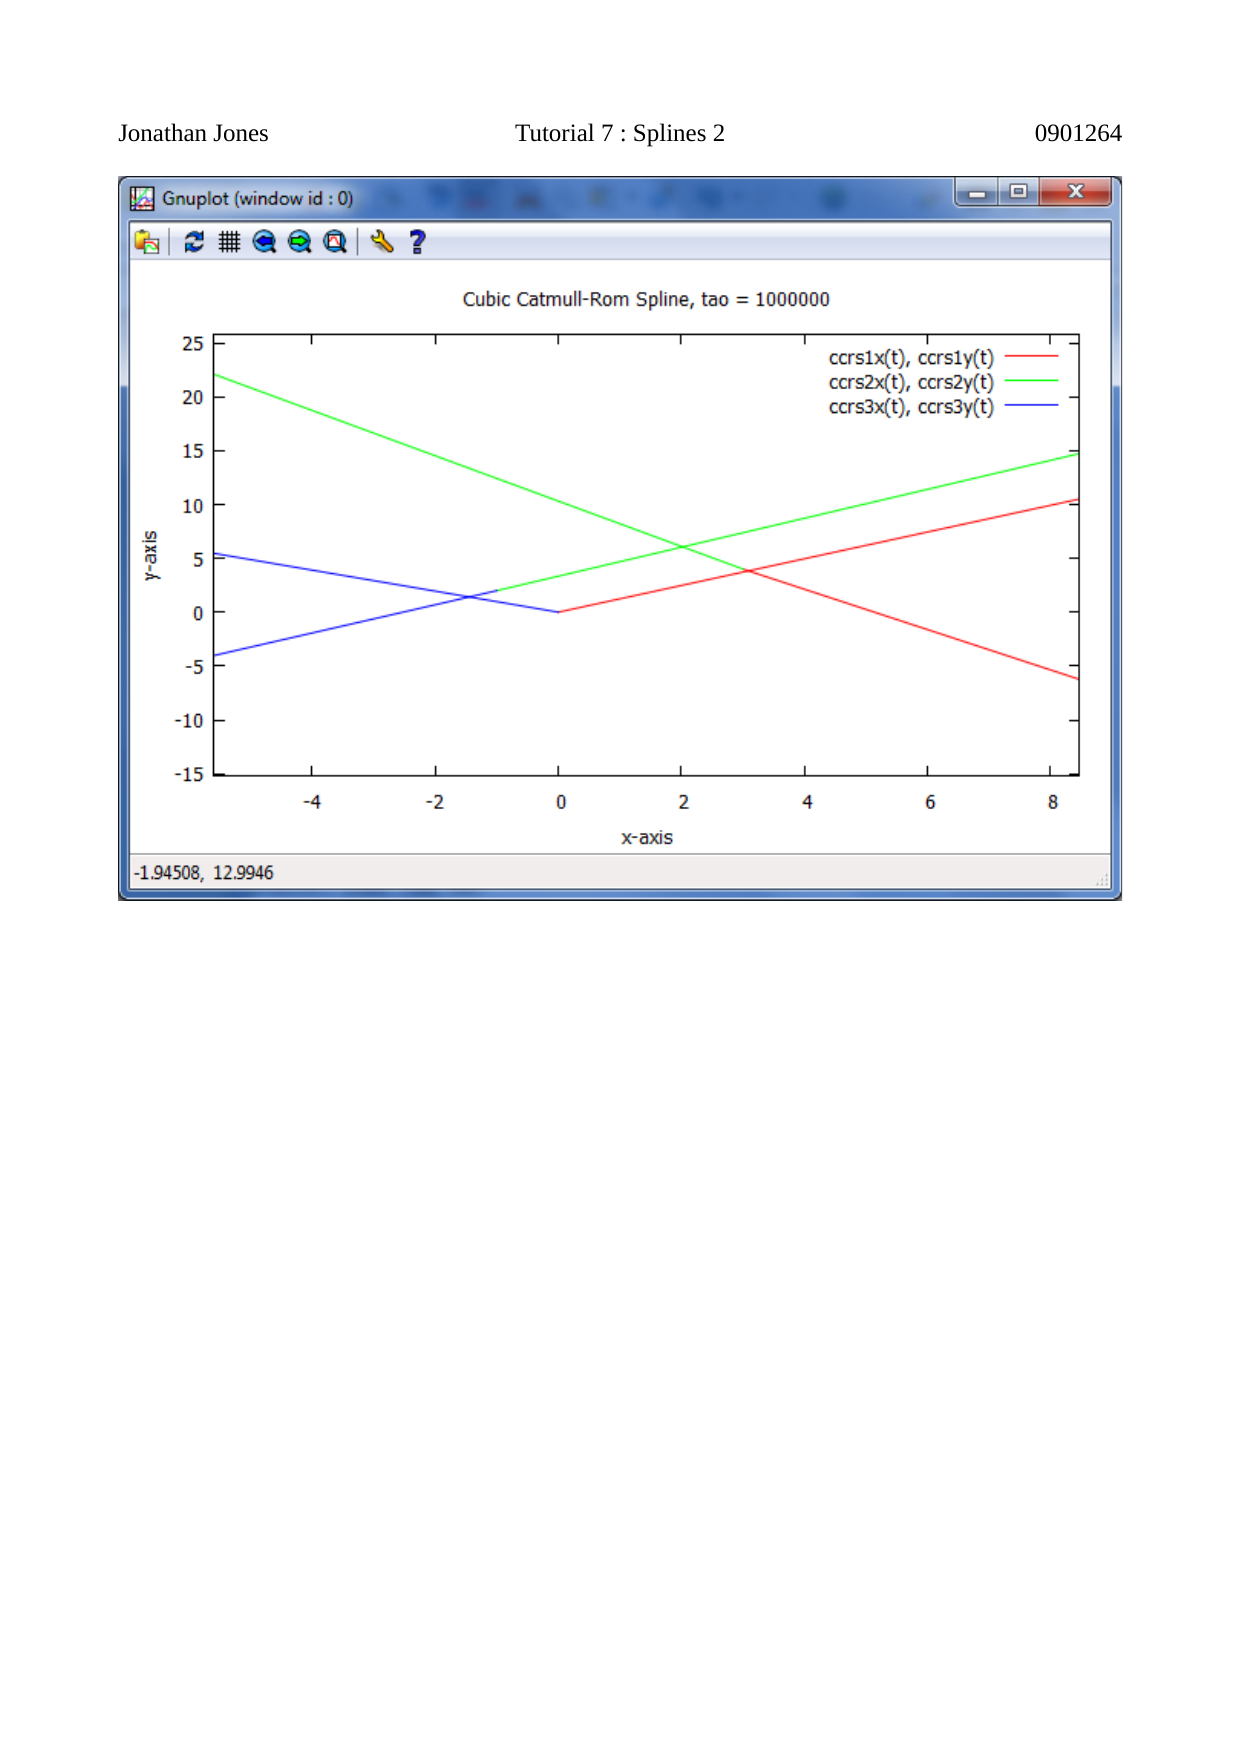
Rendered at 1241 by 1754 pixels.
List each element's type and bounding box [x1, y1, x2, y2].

picture [118, 176, 1123, 901]
